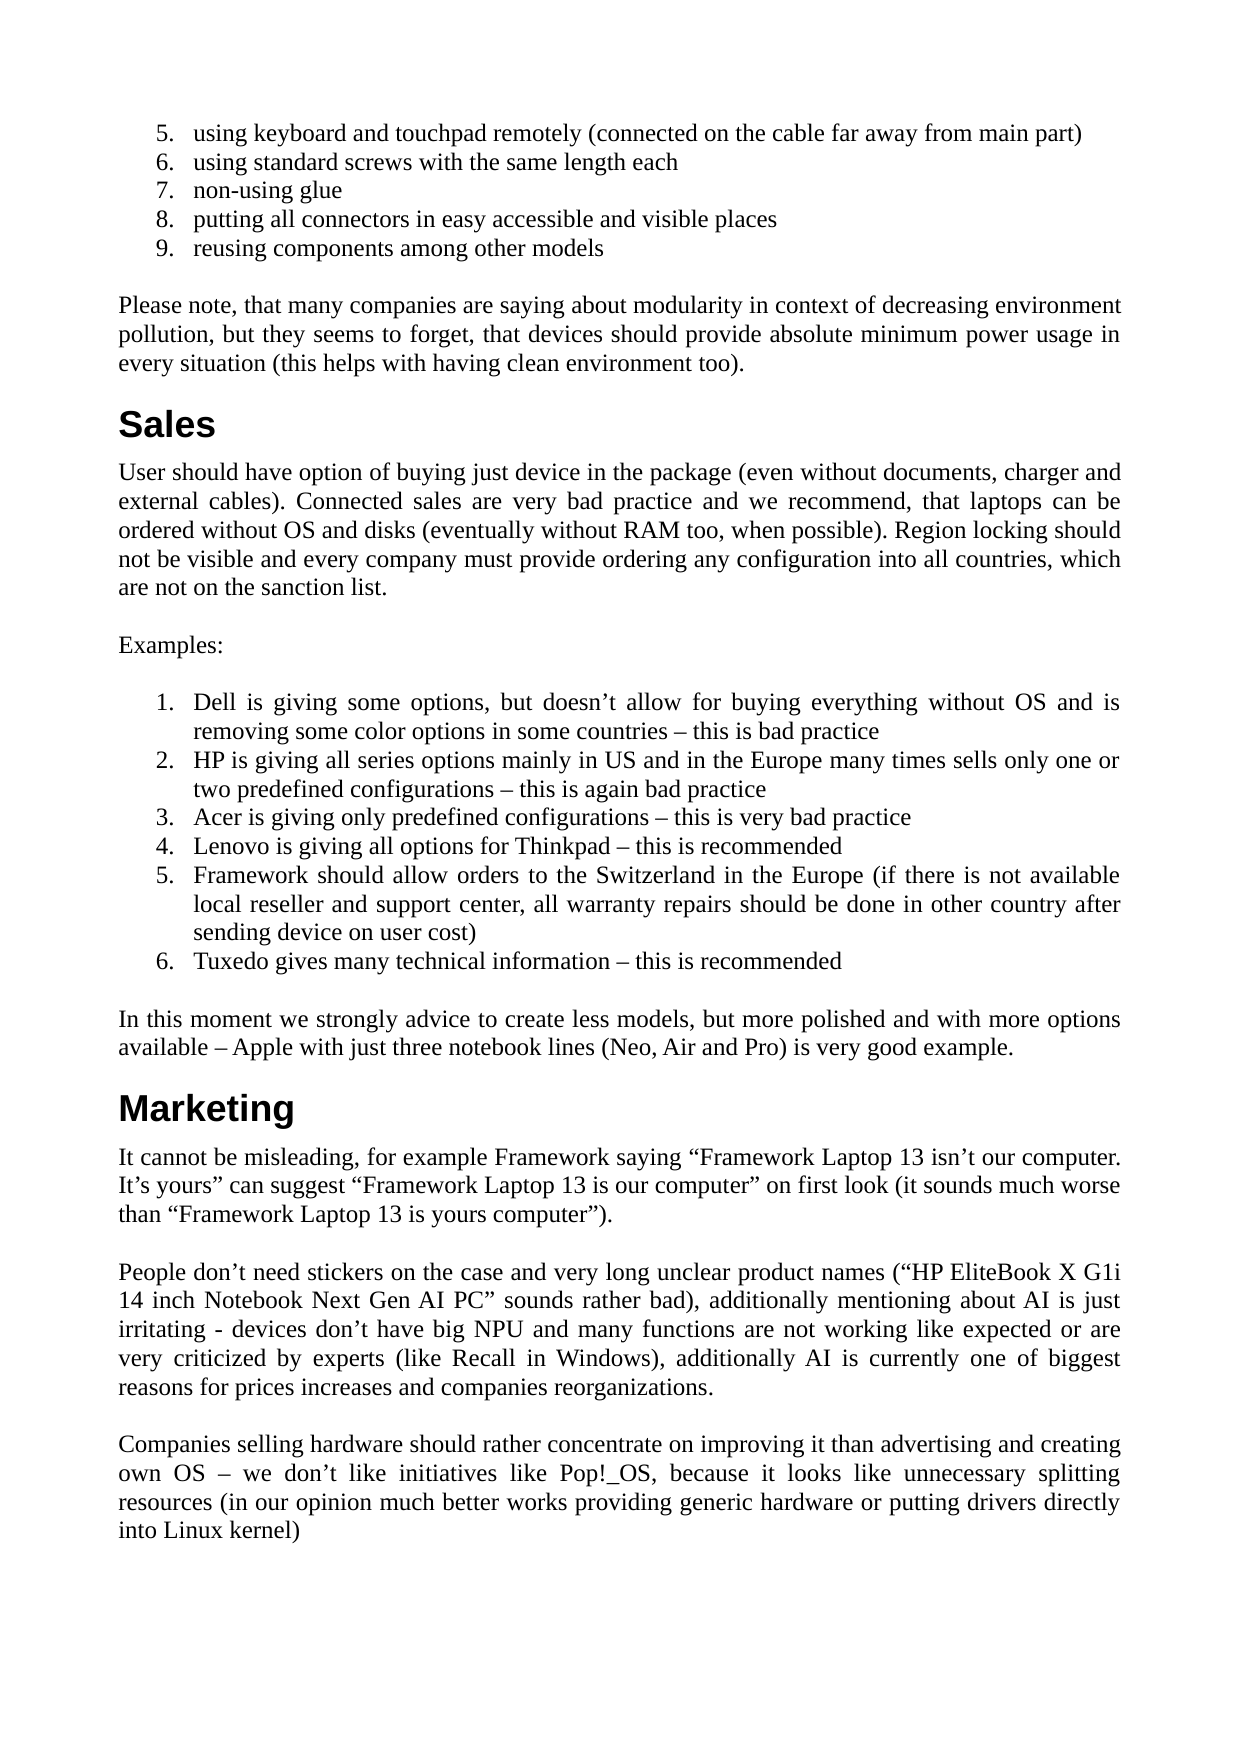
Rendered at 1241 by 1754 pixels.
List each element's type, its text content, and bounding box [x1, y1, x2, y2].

list Dell is giving some options, but doesn’t allow for buying everything without OS and is removing some color options in some countries – this is bad practice [156, 687, 1122, 745]
list Tuxedo gives many technical information – this is recommended [156, 946, 1122, 975]
list reusing components among other models [156, 233, 1122, 262]
text In this moment we strongly advice to create less models, but more polished and with more options available – Apple with just three notebook lines (Neo, Air and Pro) is very good example. [118, 1004, 1122, 1061]
text User should have option of buying just device in the package (even without documents, charger and external cables). Connected sales are very bad practice and we recommend, that laptops can be ordered without OS and disks (eventually without RAM too, when possible). Region locking should not be visible and every company must provide ordering any configuration into all countries, which are not on the sanction list. [118, 457, 1122, 601]
list non-using glue [156, 176, 1122, 204]
text It cannot be misleading, for example Framework saying “Framework Laptop 13 isn’t our computer. It’s yours” can suggest “Framework Laptop 13 is our computer” on first look (it sounds much worse than “Framework Laptop 13 is yours computer”). [118, 1142, 1122, 1228]
list putting all connectors in easy accessible and visible places [156, 204, 1122, 233]
text Please note, that many companies are saying about modularity in context of decreasing environment pollution, but they seems to forget, that devices should provide absolute minimum power usage in every situation (this helps with having clean environment too). [118, 291, 1122, 377]
list Acer is giving only predefined configurations – this is very bad practice [156, 802, 1122, 831]
text People don’t need stickers on the case and very long unclear product names (“HP EliteBook X G1i 14 inch Notebook Next Gen AI PC” sounds rather bad), additionally mentioning about AI is just irritating - devices don’t have big NPU and many functions are not working like expected or are very criticized by experts (like Recall in Windows), additionally AI is currently one of biggest reasons for prices increases and companies reorganizations. [118, 1257, 1122, 1401]
subtitle Sales [118, 402, 1122, 445]
list Framework should allow orders to the Switzerland in the Europe (if there is not available local reseller and support center, all warranty repairs should be done in other country after sending device on user cost) [156, 860, 1122, 946]
text Examples: [118, 630, 1122, 659]
list using keyboard and touchpad remotely (connected on the cable far away from main part) [156, 118, 1122, 147]
text Companies selling hardware should rather concentrate on improving it than advertising and creating own OS – we don’t like initiatives like Pop!_OS, because it looks like unnecessary splitting resources (in our opinion much better works providing generic hardware or putting drivers directly into Linux kernel) [118, 1429, 1122, 1544]
list using standard screws with the same length each [156, 147, 1122, 176]
list Lenovo is giving all options for Thinkpad – this is recommended [156, 831, 1122, 860]
subtitle Marketing [118, 1086, 1122, 1129]
list HP is giving all series options mainly in US and in the Europe many times sells only one or two predefined configurations – this is again bad practice [156, 745, 1122, 802]
